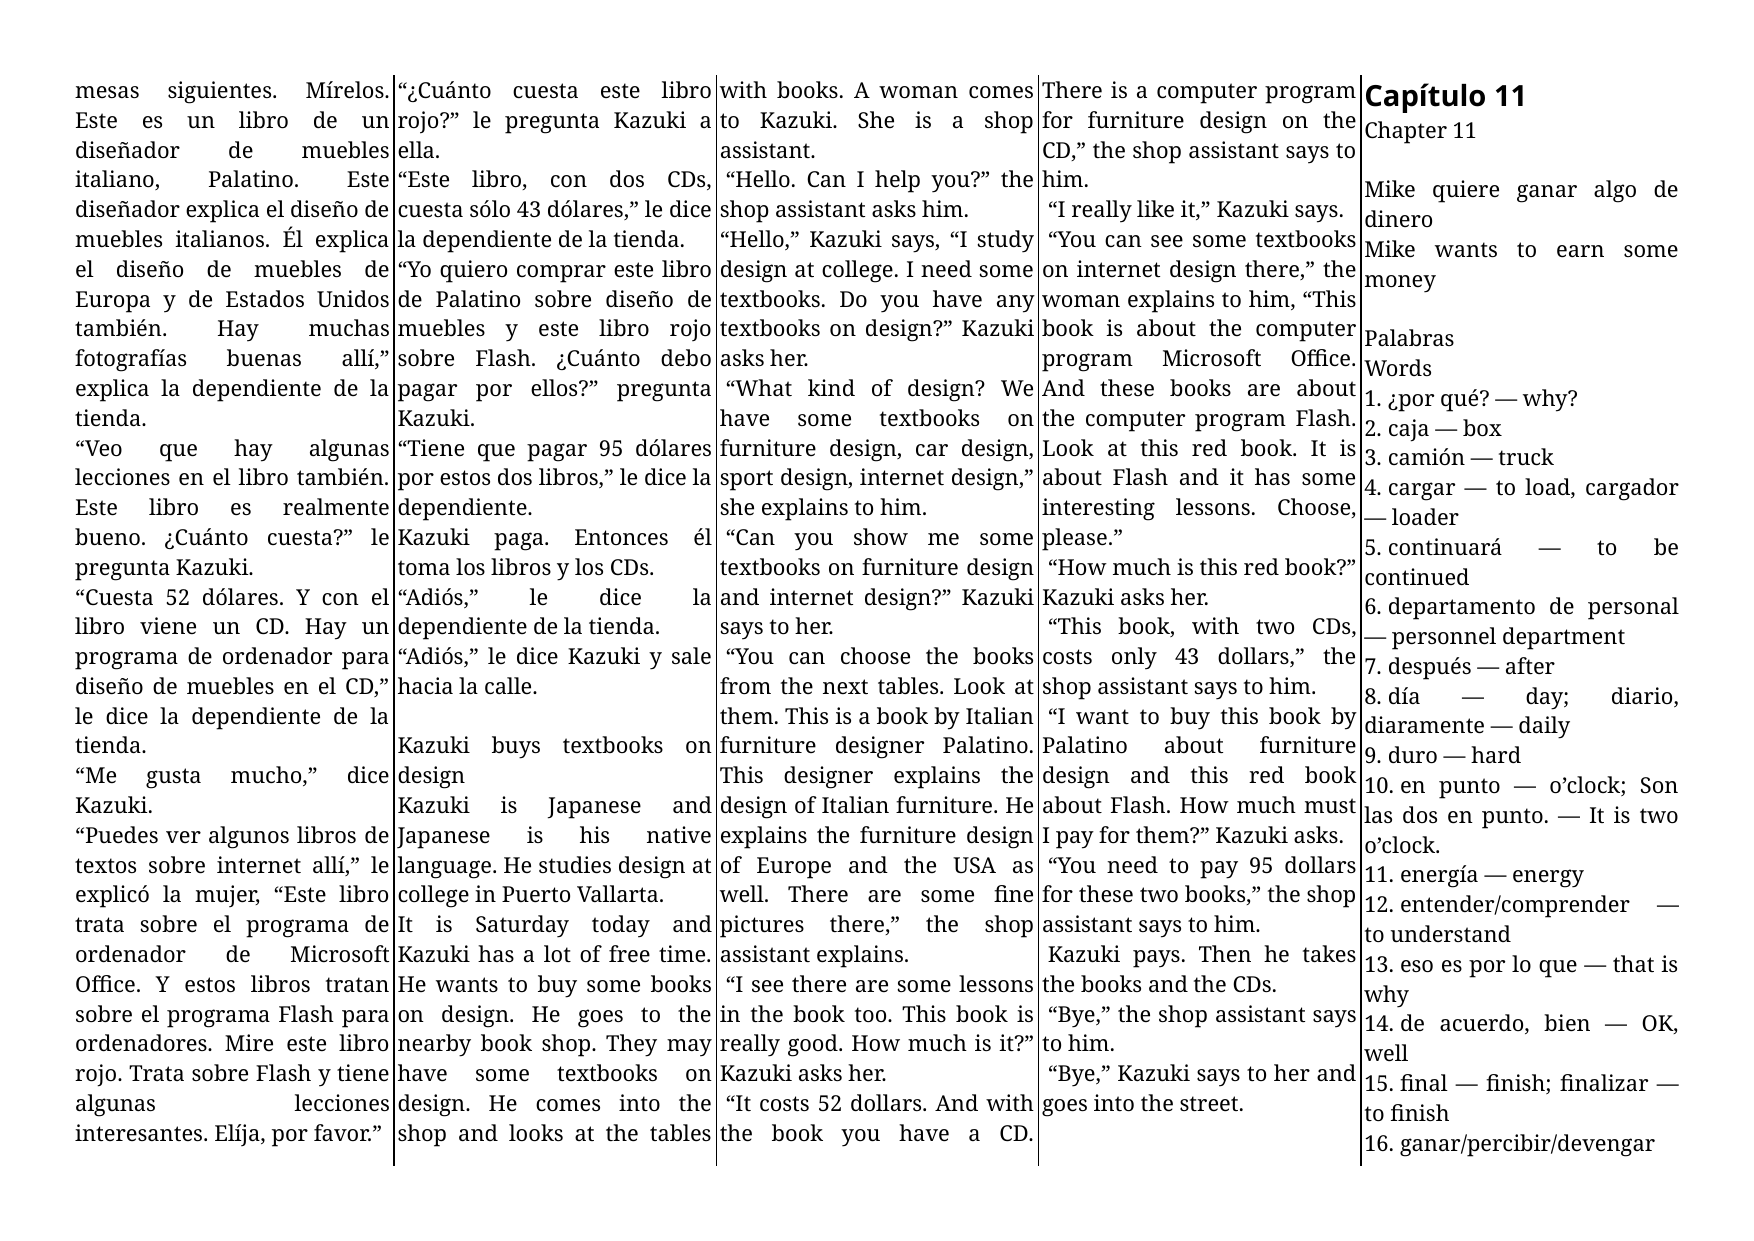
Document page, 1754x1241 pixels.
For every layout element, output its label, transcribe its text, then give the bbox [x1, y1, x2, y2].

text Kazuki pays. Then he takes the books and the CDs. [1042, 939, 1357, 998]
text “This book, with two CDs, costs only 43 dollars,” the shop assistant says to him. [1042, 611, 1357, 701]
text Kazuki buys textbooks on design [397, 730, 712, 790]
text “I want to buy this book by Palatino about furniture design and this red book about Flash. How much must I pay for them?” Kazuki asks. [1042, 701, 1357, 849]
text “Veo que hay algunas lecciones en el libro también. Este libro es realmente bueno. ¿Cuánto cuesta?” le pregunta Kazuki. [75, 432, 390, 581]
subtitle Capítulo 11 [1364, 75, 1679, 115]
text 16. ganar/percibir/devengar [1364, 1128, 1679, 1157]
text Mike wants to earn some money [1364, 234, 1679, 293]
text 2. caja — box [1364, 413, 1679, 442]
text 4. cargar — to load, cargador — loader [1364, 472, 1679, 532]
text “Me gusta mucho,” dice Kazuki. [75, 760, 390, 820]
text “I really like it,” Kazuki says. [1042, 194, 1357, 224]
text 15. final — finish; finalizar — to finish [1364, 1068, 1679, 1128]
text Words [1364, 353, 1679, 383]
text “¿Cuánto cuesta este libro rojo?” le pregunta Kazuki a ella. [397, 75, 712, 164]
text “I see there are some lessons in the book too. This book is really good. How much is it?” Kazuki asks her. [719, 969, 1034, 1088]
text There is a computer program for furniture design on the CD,” the shop assistant says to him. [1042, 75, 1357, 194]
text “Adiós,” le dice la dependiente de la tienda. [397, 581, 712, 641]
text “What kind of design? We have some textbooks on furniture design, car design, sport design, internet design,” she explains to him. [719, 373, 1034, 522]
text 7. después — after [1364, 651, 1679, 681]
text 13. eso es por lo que — that is why [1364, 949, 1679, 1008]
text Kazuki paga. Entonces él toma los libros y los CDs. [397, 522, 712, 581]
text 6. departamento de personal — personnel department [1364, 591, 1679, 651]
text “Hello,” Kazuki says, “I study design at college. I need some textbooks. Do you have any textbooks on design?” Kazuki asks her. [719, 224, 1034, 373]
text mesas siguientes. Mírelos. Este es un libro de un diseñador de muebles italiano, Palatino. Este diseñador explica el diseño de muebles italianos. Él explica el diseño de muebles de Europa y de Estados Unidos también. Hay muchas fotografías buenas allí,” explica la dependiente de la tienda. [75, 75, 390, 432]
text 1. ¿por qué? — why? [1364, 383, 1679, 413]
text 14. de acuerdo, bien — OK, well [1364, 1008, 1679, 1068]
text 8. día — day; diario, diaramente — daily [1364, 681, 1679, 740]
text “How much is this red book?” Kazuki asks her. [1042, 552, 1357, 611]
text 5. continuará — to be continued [1364, 532, 1679, 591]
text “Bye,” Kazuki says to her and goes into the street. [1042, 1058, 1357, 1118]
text “You can see some textbooks on internet design there,” the woman explains to him, “This book is about the computer program Microsoft Office. And these books are about the computer program Flash. Look at this red book. It is about Flash and it has some interesting lessons. Choose, please.” [1042, 224, 1357, 552]
text “Puedes ver algunos libros de textos sobre internet allí,” le explicó la mujer, “Este libro trata sobre el programa de ordenador de Microsoft Office. Y estos libros tratan sobre el programa Flash para ordenadores. Mire este libro rojo. Trata sobre Flash y tiene algunas lecciones interesantes. Elíja, por favor.” [75, 820, 390, 1147]
text It is Saturday today and Kazuki has a lot of free time. He wants to buy some books on design. He goes to the nearby book shop. They may have some textbooks on design. He comes into the shop and looks at the tables [397, 909, 712, 1147]
text 3. camión — truck [1364, 442, 1679, 472]
text Palabras [1364, 323, 1679, 353]
text “Este libro, con dos CDs, cuesta sólo 43 dólares,” le dice la dependiente de la tienda. [397, 164, 712, 254]
text Chapter 11 [1364, 115, 1679, 144]
text Kazuki is Japanese and Japanese is his native language. He studies design at college in Puerto Vallarta. [397, 790, 712, 909]
text with books. A woman comes to Kazuki. She is a shop assistant. [719, 75, 1034, 164]
text 9. duro — hard [1364, 740, 1679, 770]
text “Adiós,” le dice Kazuki y sale hacia la calle. [397, 641, 712, 701]
text “You need to pay 95 dollars for these two books,” the shop assistant says to him. [1042, 849, 1357, 939]
text 11. energía — energy [1364, 859, 1679, 889]
text 10. en punto — o’clock; Son las dos en punto. — It is two o’clock. [1364, 770, 1679, 859]
text “Tiene que pagar 95 dólares por estos dos libros,” le dice la dependiente. [397, 432, 712, 522]
text “It costs 52 dollars. And with the book you have a CD. [719, 1088, 1034, 1147]
text 12. entender/comprender — to understand [1364, 889, 1679, 949]
text Mike quiere ganar algo de dinero [1364, 174, 1679, 234]
text “Yo quiero comprar este libro de Palatino sobre diseño de muebles y este libro rojo sobre Flash. ¿Cuánto debo pagar por ellos?” pregunta Kazuki. [397, 254, 712, 432]
text “Cuesta 52 dólares. Y con el libro viene un CD. Hay un programa de ordenador para diseño de muebles en el CD,” le dice la dependiente de la tienda. [75, 581, 390, 760]
text “Bye,” the shop assistant says to him. [1042, 998, 1357, 1058]
text “Can you show me some textbooks on furniture design and internet design?” Kazuki says to her. [719, 522, 1034, 641]
text “You can choose the books from the next tables. Look at them. This is a book by Italian furniture designer Palatino. This designer explains the design of Italian furniture. He explains the furniture design of Europe and the USA as well. There are some fine pictures there,” the shop assistant explains. [719, 641, 1034, 969]
text “Hello. Can I help you?” the shop assistant asks him. [719, 164, 1034, 224]
